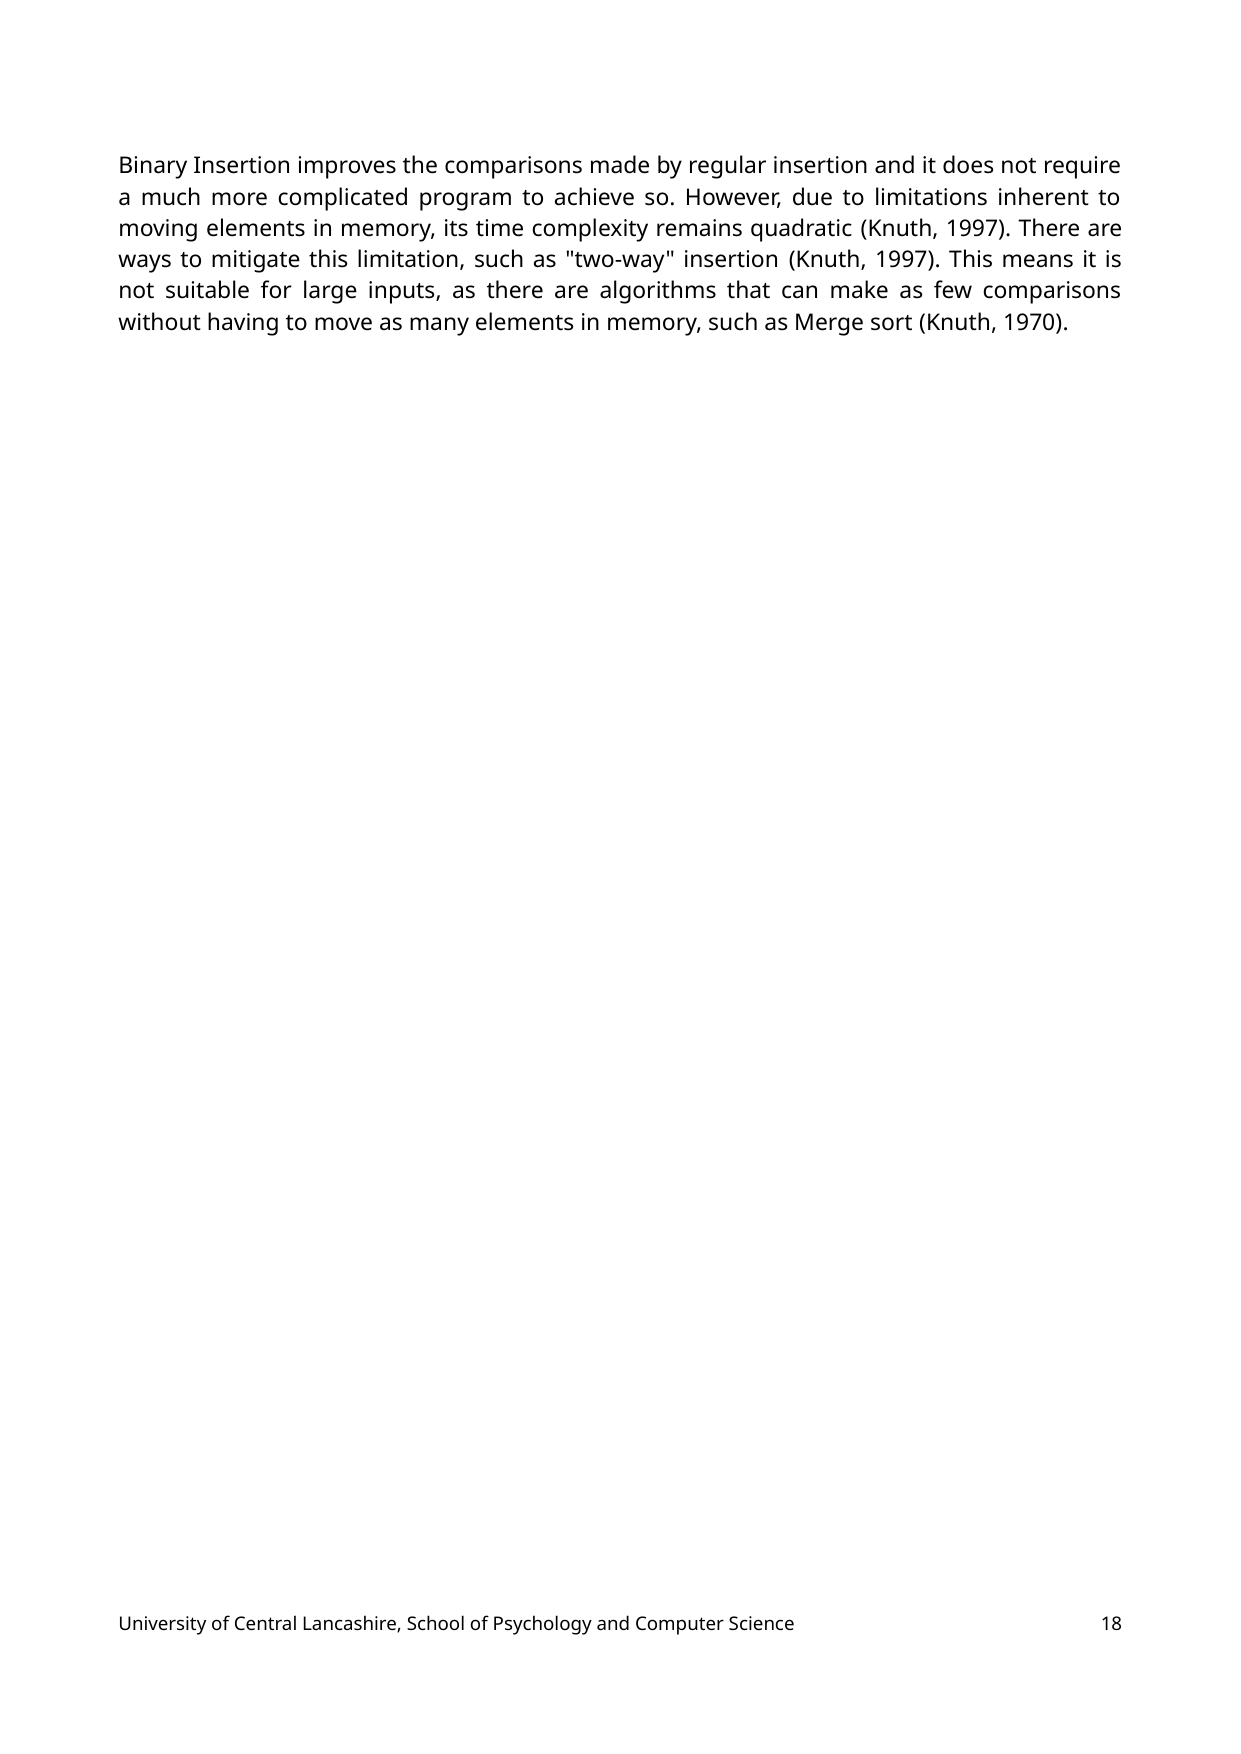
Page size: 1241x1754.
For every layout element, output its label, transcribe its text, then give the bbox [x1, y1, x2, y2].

text Binary Insertion improves the comparisons made by regular insertion and it does not require a much more complicated program to achieve so. However, due to limitations inherent to moving elements in memory, its time complexity remains quadratic (Knuth, 1997). There are ways to mitigate this limitation, such as "two-way" insertion (Knuth, 1997). This means it is not suitable for large inputs, as there are algorithms that can make as few comparisons without having to move as many elements in memory, such as Merge sort (Knuth, 1970). [118, 149, 1122, 337]
